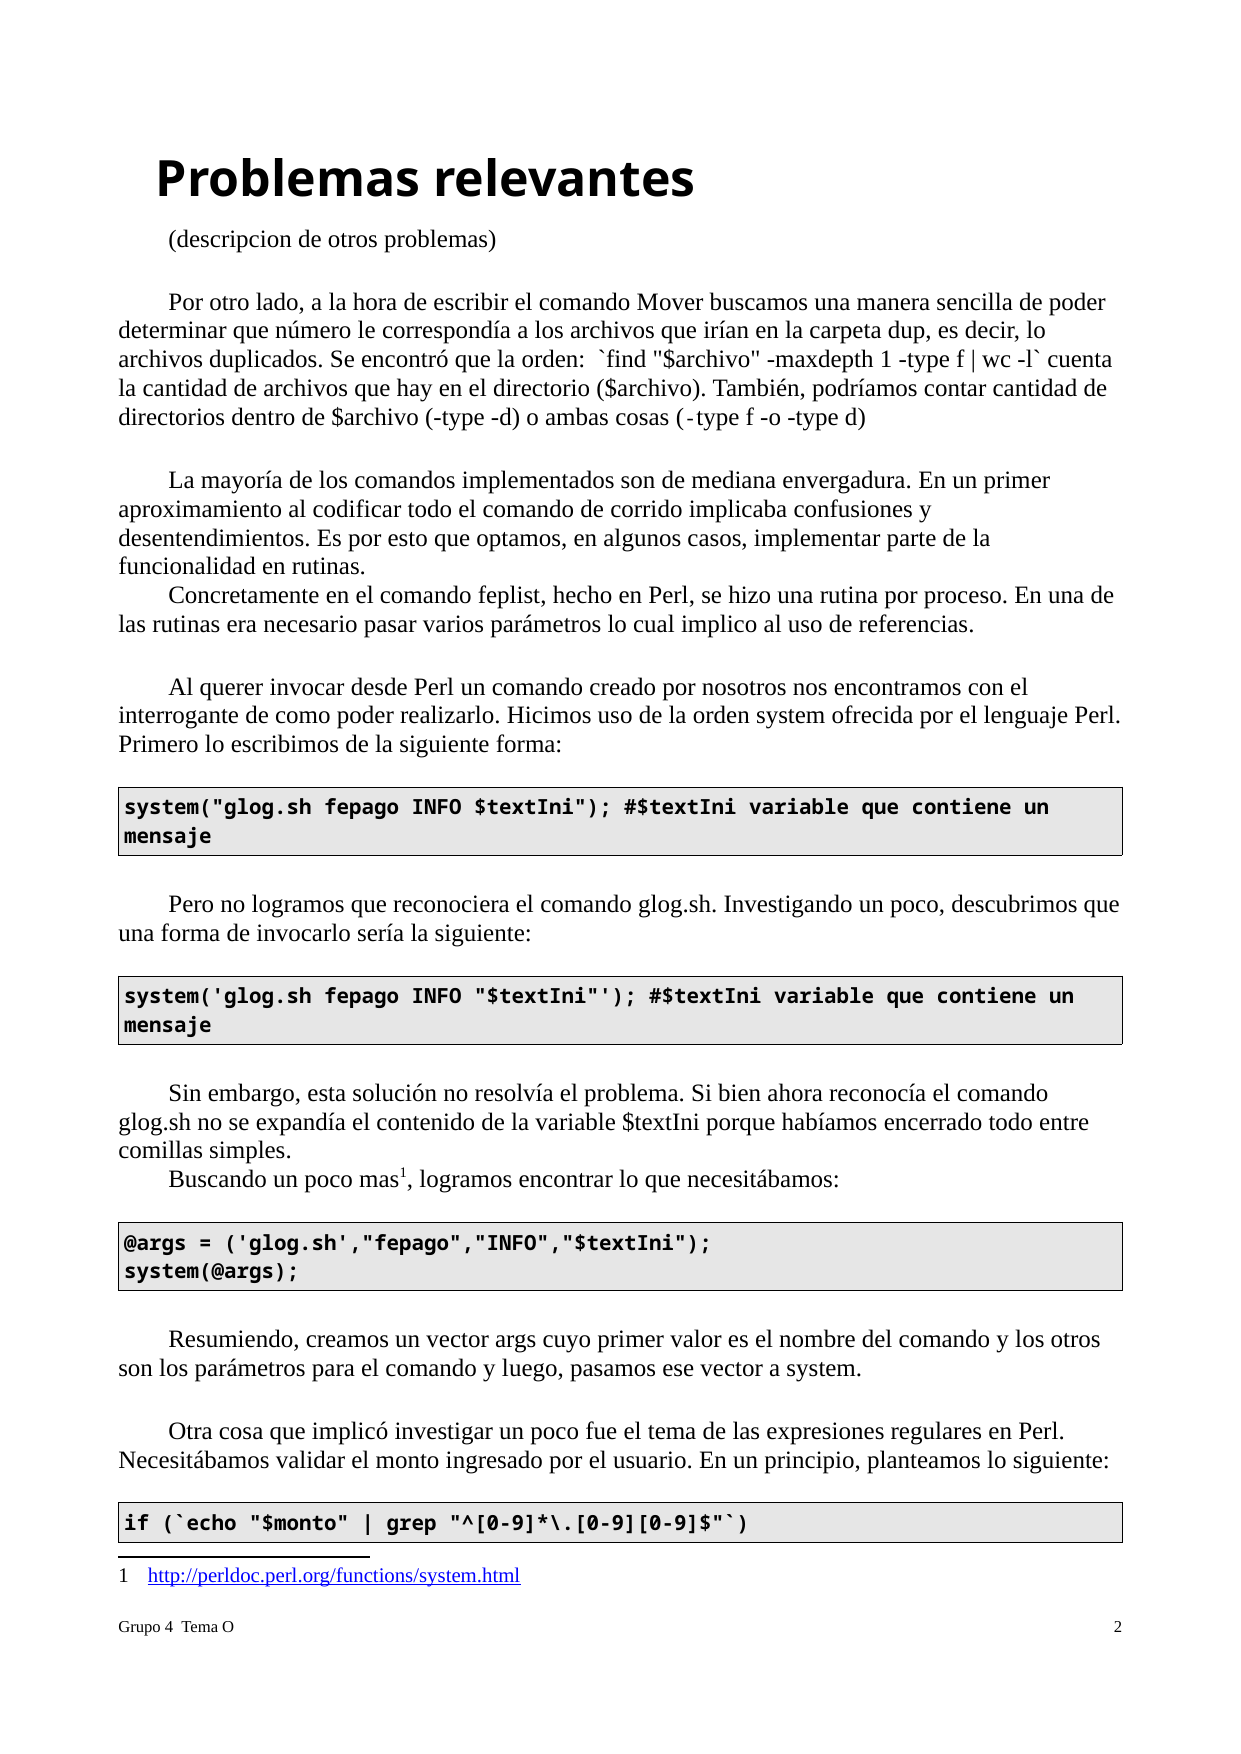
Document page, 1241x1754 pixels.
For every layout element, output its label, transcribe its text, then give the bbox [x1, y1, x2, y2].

text Concretamente en el comando feplist, hecho en Perl, se hizo una rutina por proceso. En una de las rutinas era necesario pasar varios parámetros lo cual implico al uso de referencias. [118, 580, 1122, 638]
table_header system('glog.sh fepago INFO "$textIni"'); #$textIni variable que contiene un mensaje [119, 977, 1122, 1044]
text Buscando un poco mas, logramos encontrar lo que necesitábamos: [118, 1164, 1122, 1193]
table_header @args = ('glog.sh',"fepago","INFO","$textIni"); system(@args); [119, 1223, 1122, 1290]
text Por otro lado, a la hora de escribir el comando Mover buscamos una manera sencilla de poder determinar que número le correspondía a los archivos que irían en la carpeta dup, es decir, lo archivos duplicados. Se encontró que la orden: `find "$archivo" -maxdepth 1 -type f | wc -l` cuenta la cantidad de archivos que hay en el directorio ($archivo). También, podríamos contar cantidad de directorios dentro de $archivo (-type -d) o ambas cosas (-type f -o -type d) [118, 287, 1122, 431]
text Resumiendo, creamos un vector args cuyo primer valor es el nombre del comando y los otros son los parámetros para el comando y luego, pasamos ese vector a system. [118, 1324, 1122, 1382]
text La mayoría de los comandos implementados son de mediana envergadura. En un primer aproximamiento al codificar todo el comando de corrido implicaba confusiones y desentendimientos. Es por esto que optamos, en algunos casos, implementar parte de la funcionalidad en rutinas. [118, 465, 1122, 580]
table_header if (`echo "$monto" | grep "^[0-9]*\.[0-9][0-9]$"`) [119, 1503, 1122, 1542]
text Al querer invocar desde Perl un comando creado por nosotros nos encontramos con el interrogante de como poder realizarlo. Hicimos uso de la orden system ofrecida por el lenguaje Perl. Primero lo escribimos de la siguiente forma: [118, 672, 1122, 758]
subtitle Problemas relevantes [156, 143, 1122, 211]
text Sin embargo, esta solución no resolvía el problema. Si bien ahora reconocía el comando glog.sh no se expandía el contenido de la variable $textIni porque habíamos encerrado todo entre comillas simples. [118, 1078, 1122, 1164]
text Pero no logramos que reconociera el comando glog.sh. Investigando un poco, descubrimos que una forma de invocarlo sería la siguiente: [118, 889, 1122, 947]
table_header system("glog.sh fepago INFO $textIni"); #$textIni variable que contiene un mensaje [119, 788, 1122, 855]
text Otra cosa que implicó investigar un poco fue el tema de las expresiones regulares en Perl. Necesitábamos validar el monto ingresado por el usuario. En un principio, planteamos lo siguiente: [118, 1416, 1122, 1473]
text (descripcion de otros problemas) [118, 224, 1122, 252]
text http://perldoc.perl.org/functions/system.html [118, 1563, 1122, 1587]
